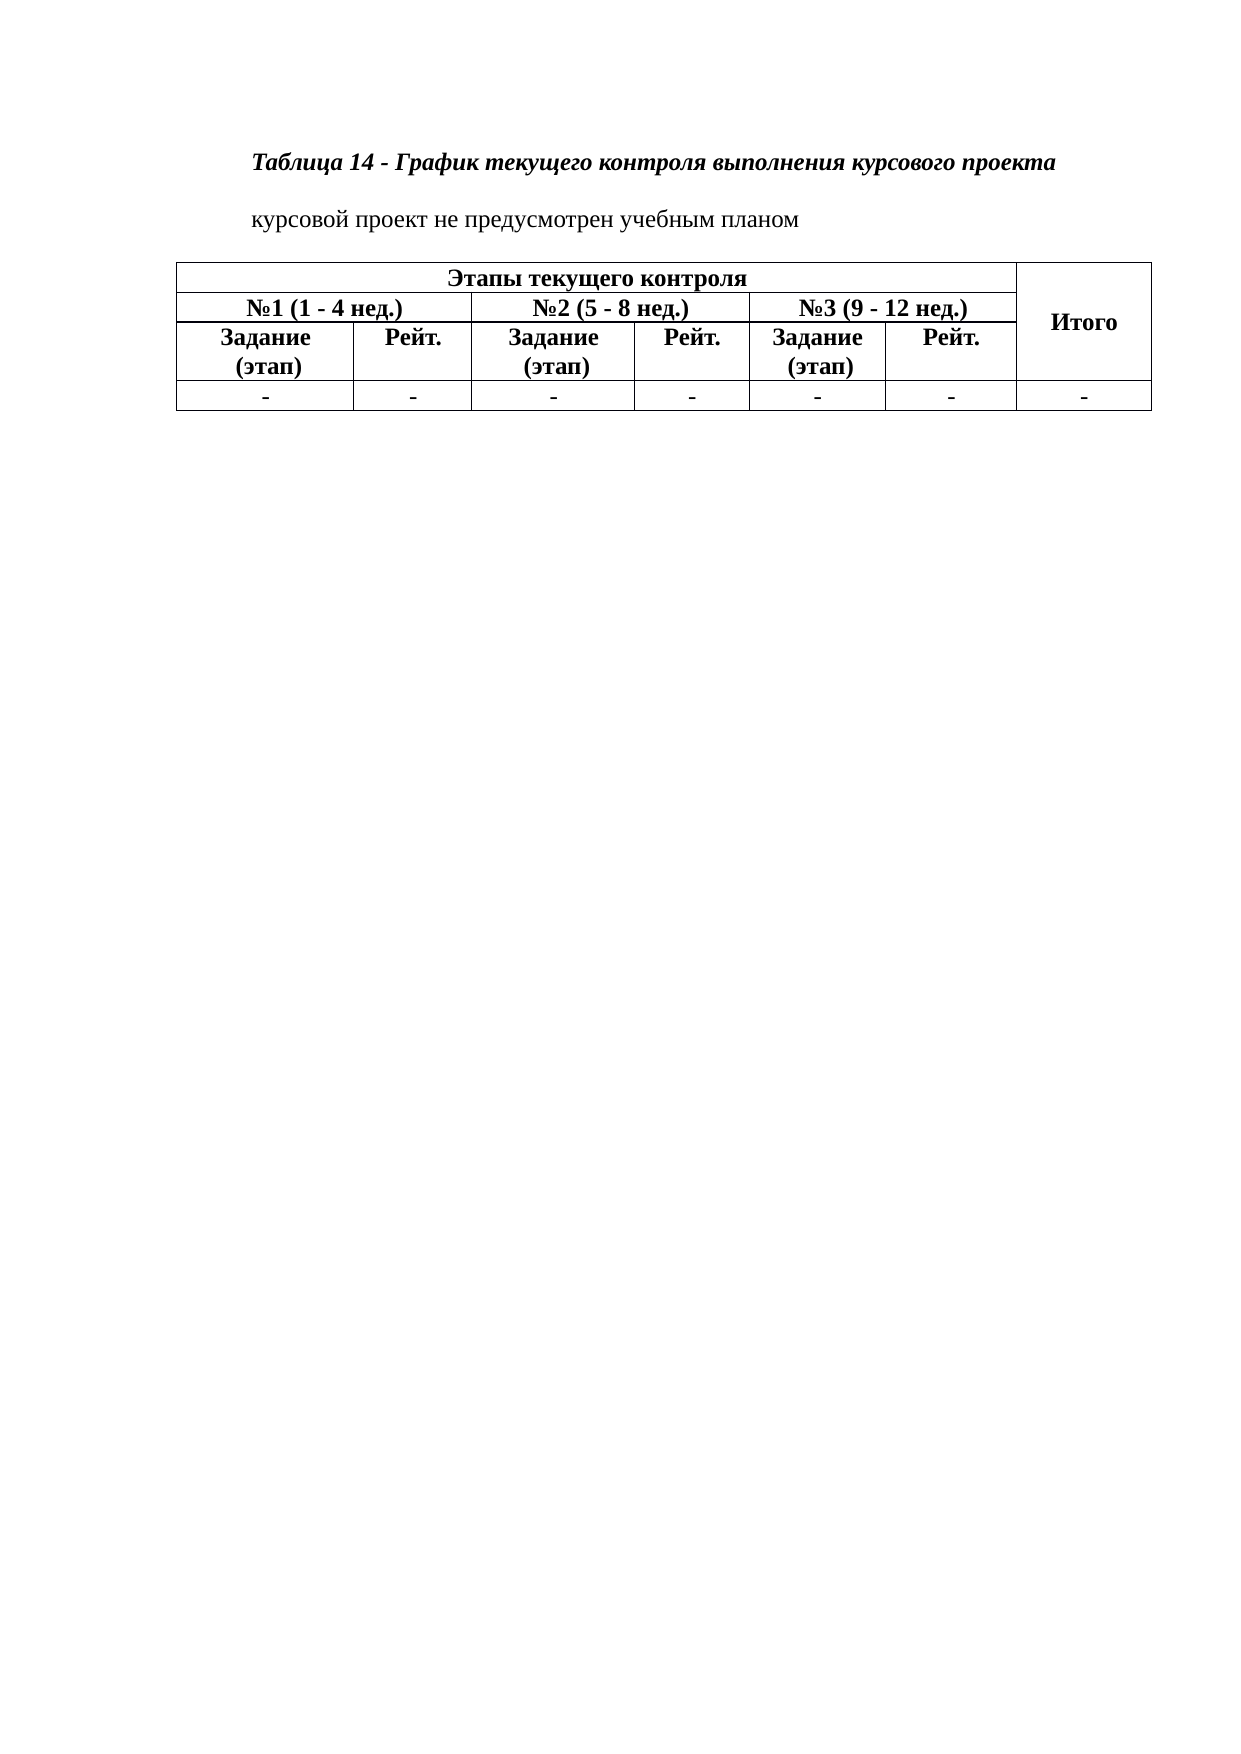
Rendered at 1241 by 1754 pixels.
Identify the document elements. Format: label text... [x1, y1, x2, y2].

table_cell Задание (этап) [177, 323, 353, 380]
table_cell №1 (1 - 4 нед.) [177, 293, 471, 321]
table_cell №3 (9 - 12 нед.) [750, 293, 1016, 321]
table_cell - [886, 381, 1016, 410]
text Таблица 14 - График текущего контроля выполнения курсового проекта [177, 147, 1152, 176]
table_cell Рейт. [886, 323, 1016, 380]
table_cell - [472, 381, 634, 410]
table_cell - [354, 381, 471, 410]
table_cell Рейт. [635, 323, 749, 380]
table_cell - [177, 381, 353, 410]
table_cell Задание (этап) [750, 323, 885, 380]
table_header Этапы текущего контроля [177, 263, 1016, 292]
table_cell Рейт. [354, 323, 471, 380]
table_header Итого [1017, 263, 1151, 380]
table_cell - [635, 381, 749, 410]
table_cell - [1017, 381, 1151, 410]
table_cell - [750, 381, 885, 410]
text курсовой проект не предусмотрен учебным планом [177, 204, 1152, 233]
table_cell Задание (этап) [472, 323, 634, 380]
table_cell №2 (5 - 8 нед.) [472, 293, 749, 321]
